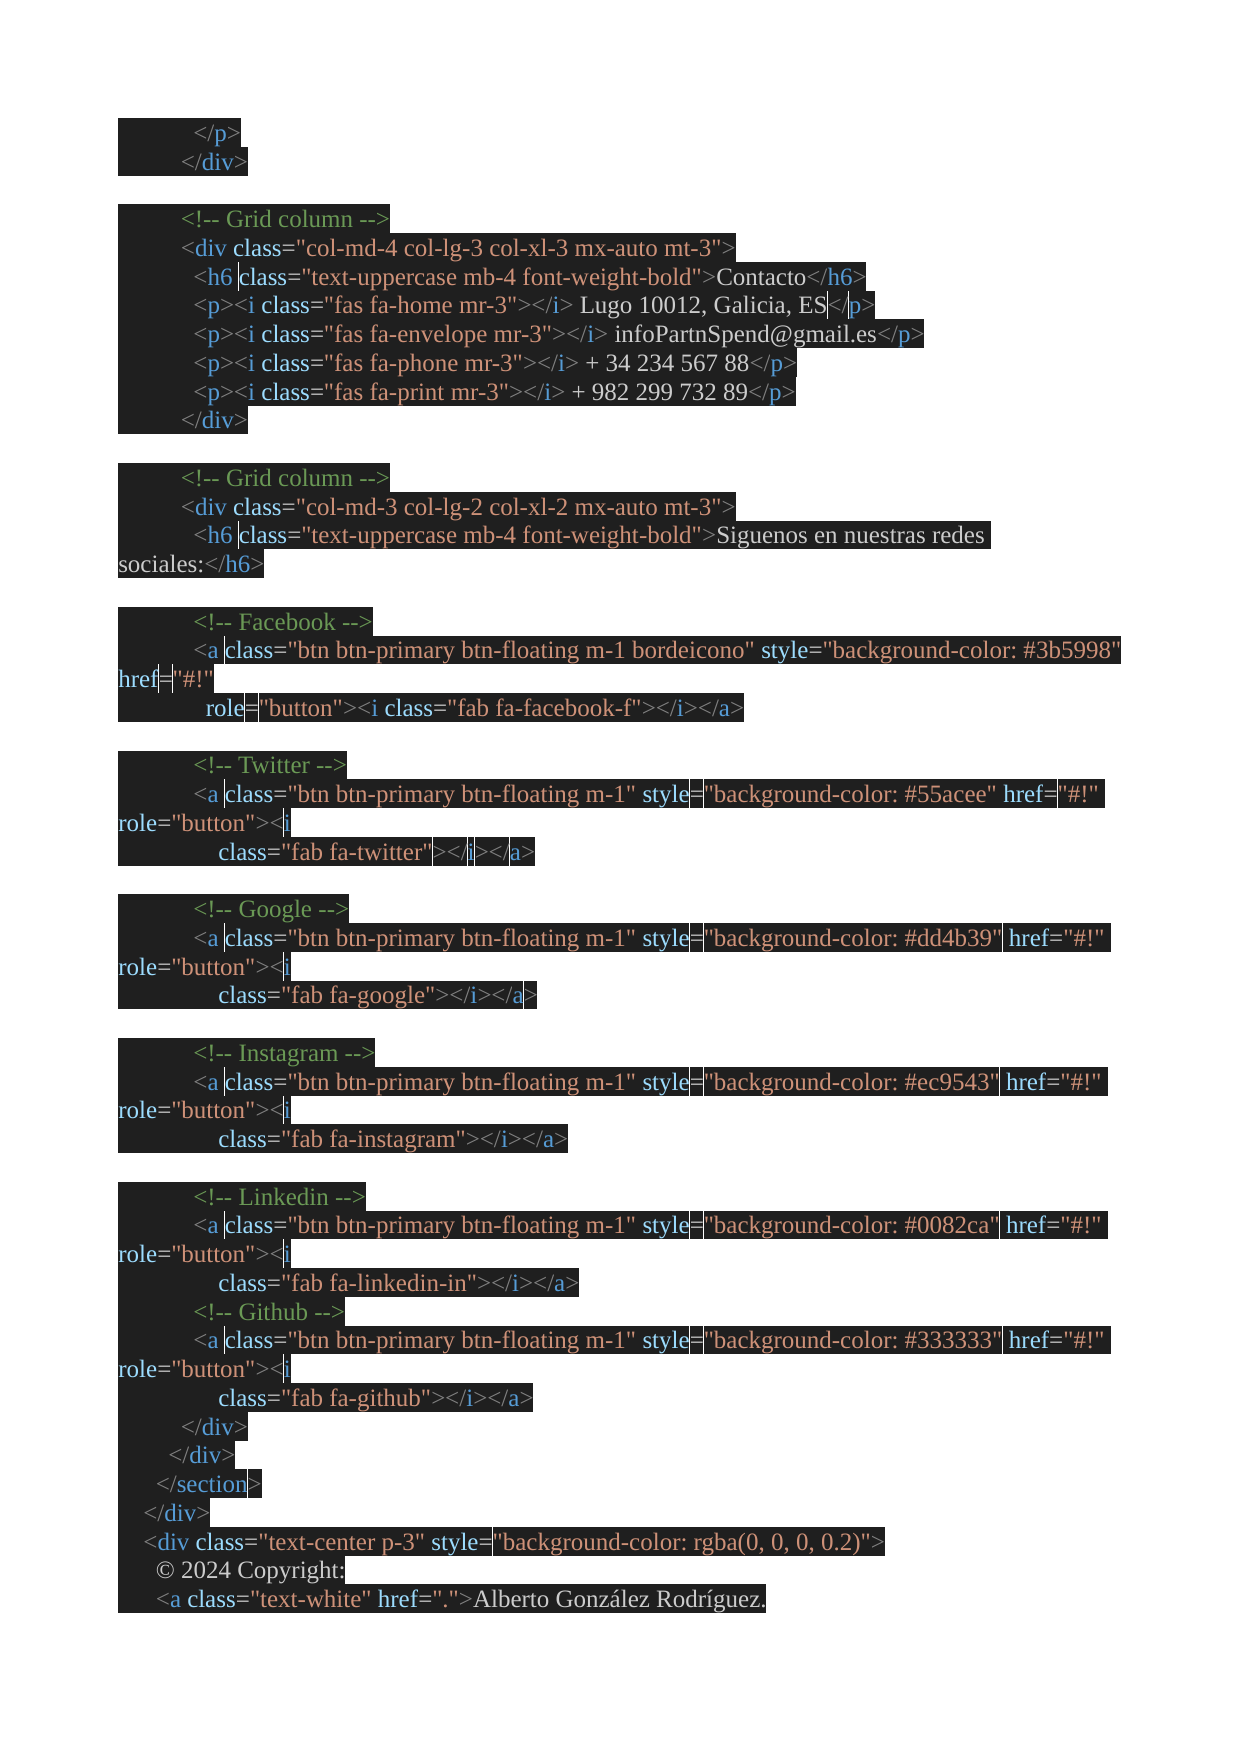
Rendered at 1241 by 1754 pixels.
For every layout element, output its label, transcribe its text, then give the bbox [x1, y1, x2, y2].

text <!-- Facebook --> [118, 607, 1122, 636]
text <!-- Instagram --> [118, 1038, 1122, 1067]
text </section> [118, 1469, 1122, 1498]
text <p><i class="fas fa-home mr-3"></i> Lugo 10012, Galicia, ES</p> [118, 291, 1122, 319]
text class="fab fa-google"></i></a> [118, 981, 1122, 1009]
text </div> [118, 1441, 1122, 1469]
text <a class="btn btn-primary btn-floating m-1" style="background-color: #dd4b39" href="#!" role="button"><i [118, 923, 1122, 981]
text class="fab fa-linkedin-in"></i></a> [118, 1268, 1122, 1297]
text <!-- Google --> [118, 894, 1122, 923]
text </div> [118, 1498, 1122, 1527]
text <div class="col-md-4 col-lg-3 col-xl-3 mx-auto mt-3"> [118, 233, 1122, 262]
text <a class="btn btn-primary btn-floating m-1" style="background-color: #ec9543" href="#!" role="button"><i [118, 1067, 1122, 1124]
text <!-- Grid column --> [118, 204, 1122, 233]
text <!-- Grid column --> [118, 463, 1122, 492]
text </div> [118, 147, 1122, 176]
text <a class="btn btn-primary btn-floating m-1" style="background-color: #0082ca" href="#!" role="button"><i [118, 1211, 1122, 1268]
text <!-- Linkedin --> [118, 1182, 1122, 1211]
text <!-- Twitter --> [118, 751, 1122, 779]
text <h6 class="text-uppercase mb-4 font-weight-bold">Siguenos en nuestras redes sociales:</h6> [118, 521, 1122, 578]
text <p><i class="fas fa-phone mr-3"></i> + 34 234 567 88</p> [118, 348, 1122, 377]
text <p><i class="fas fa-envelope mr-3"></i> infoPartnSpend@gmail.es</p> [118, 319, 1122, 348]
text class="fab fa-github"></i></a> [118, 1383, 1122, 1412]
text <a class="btn btn-primary btn-floating m-1" style="background-color: #55acee" href="#!" role="button"><i [118, 779, 1122, 837]
text role="button"><i class="fab fa-facebook-f"></i></a> [118, 693, 1122, 722]
text class="fab fa-twitter"></i></a> [118, 837, 1122, 866]
text </div> [118, 1412, 1122, 1441]
text class="fab fa-instagram"></i></a> [118, 1124, 1122, 1153]
text <a class="btn btn-primary btn-floating m-1" style="background-color: #333333" href="#!" role="button"><i [118, 1326, 1122, 1383]
text <!-- Github --> [118, 1297, 1122, 1326]
text <p><i class="fas fa-print mr-3"></i> + 982 299 732 89</p> [118, 377, 1122, 406]
text <div class="col-md-3 col-lg-2 col-xl-2 mx-auto mt-3"> [118, 492, 1122, 521]
text © 2024 Copyright: [118, 1556, 1122, 1584]
text </div> [118, 406, 1122, 434]
text <a class="text-white" href=".">Alberto González Rodríguez. [118, 1584, 1122, 1613]
text </p> [118, 118, 1122, 147]
text <a class="btn btn-primary btn-floating m-1 bordeicono" style="background-color: #3b5998" href="#!" [118, 636, 1122, 693]
text <h6 class="text-uppercase mb-4 font-weight-bold">Contacto</h6> [118, 262, 1122, 291]
text <div class="text-center p-3" style="background-color: rgba(0, 0, 0, 0.2)"> [118, 1527, 1122, 1556]
